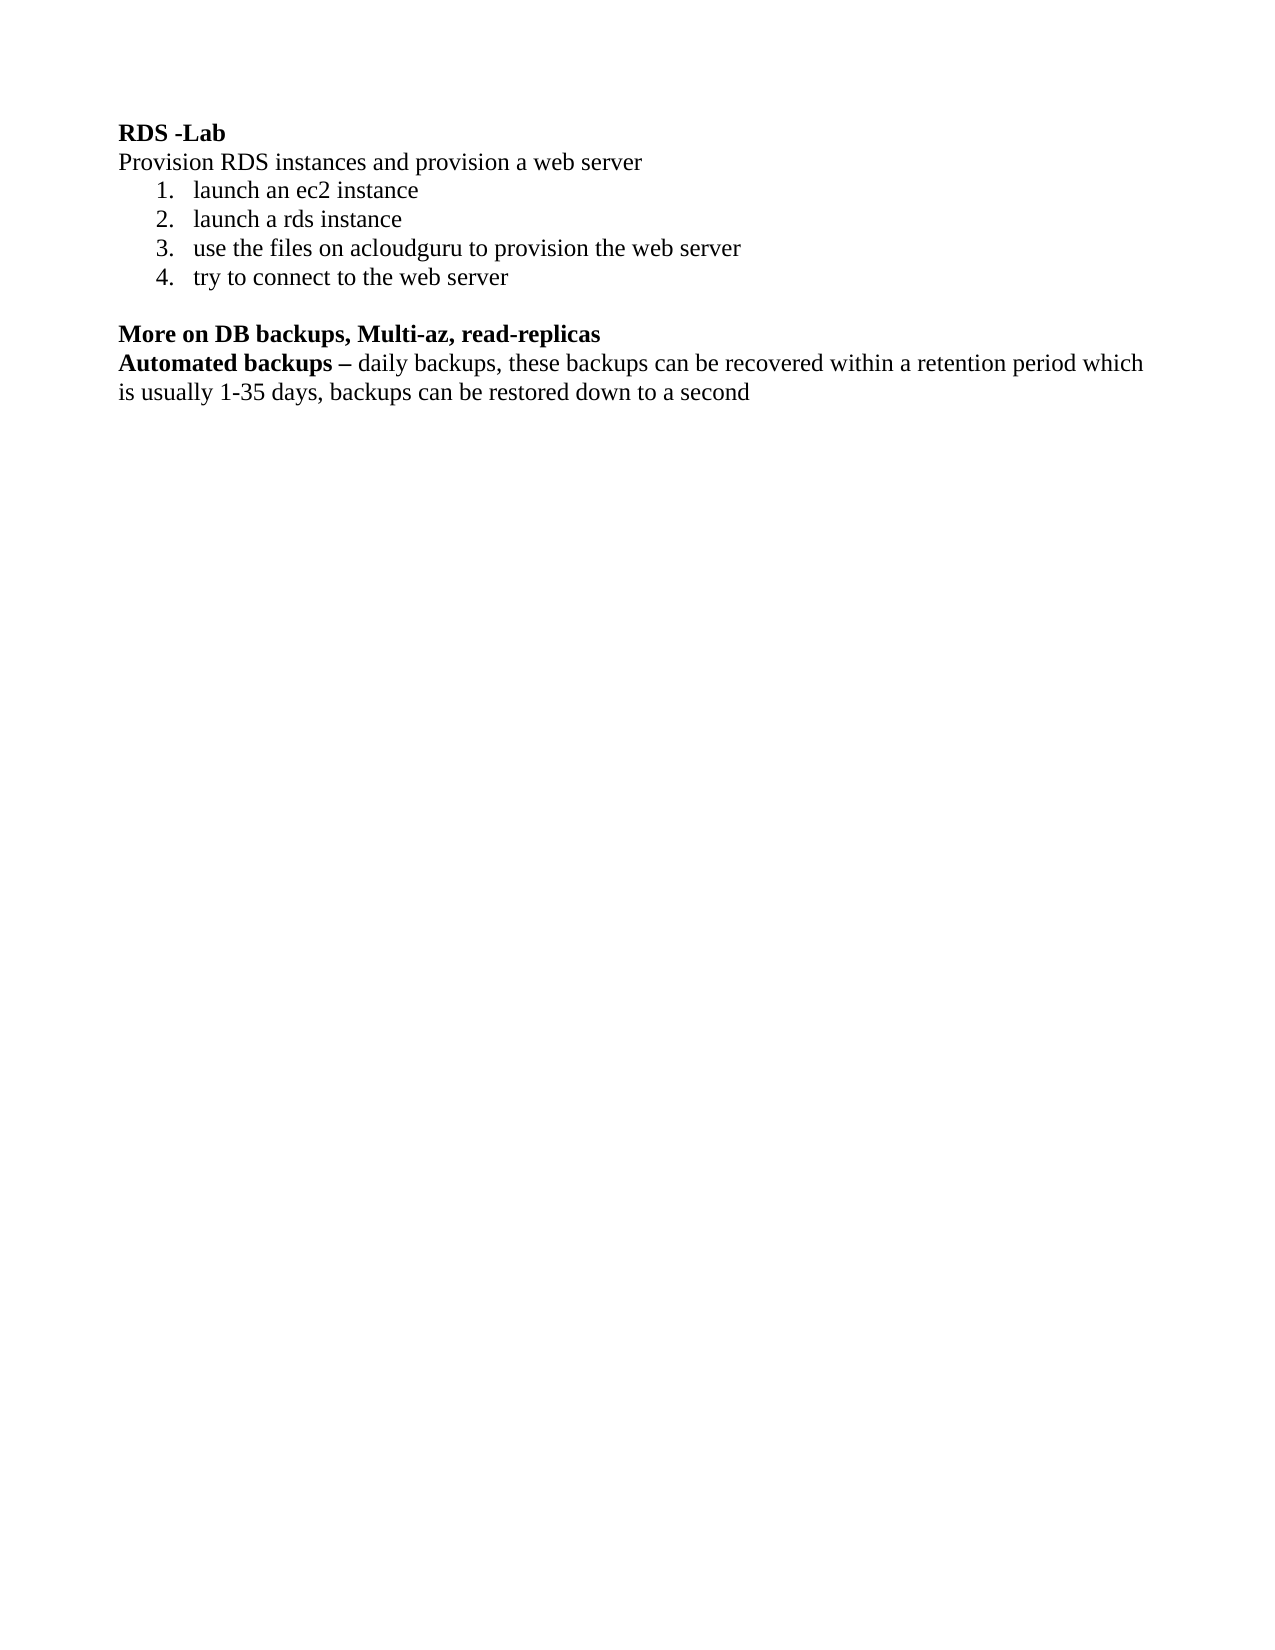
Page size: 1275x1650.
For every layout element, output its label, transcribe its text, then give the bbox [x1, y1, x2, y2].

text More on DB backups, Multi-az, read-replicas [118, 319, 1157, 348]
list launch an ec2 instance [156, 176, 1157, 204]
list use the files on acloudguru to provision the web server [156, 233, 1157, 262]
list launch a rds instance [156, 204, 1157, 233]
text Provision RDS instances and provision a web server [118, 147, 1157, 176]
text Automated backups – daily backups, these backups can be recovered within a retention period which is usually 1-35 days, backups can be restored down to a second [118, 348, 1157, 406]
list try to connect to the web server [156, 262, 1157, 291]
text RDS -Lab [118, 118, 1157, 147]
